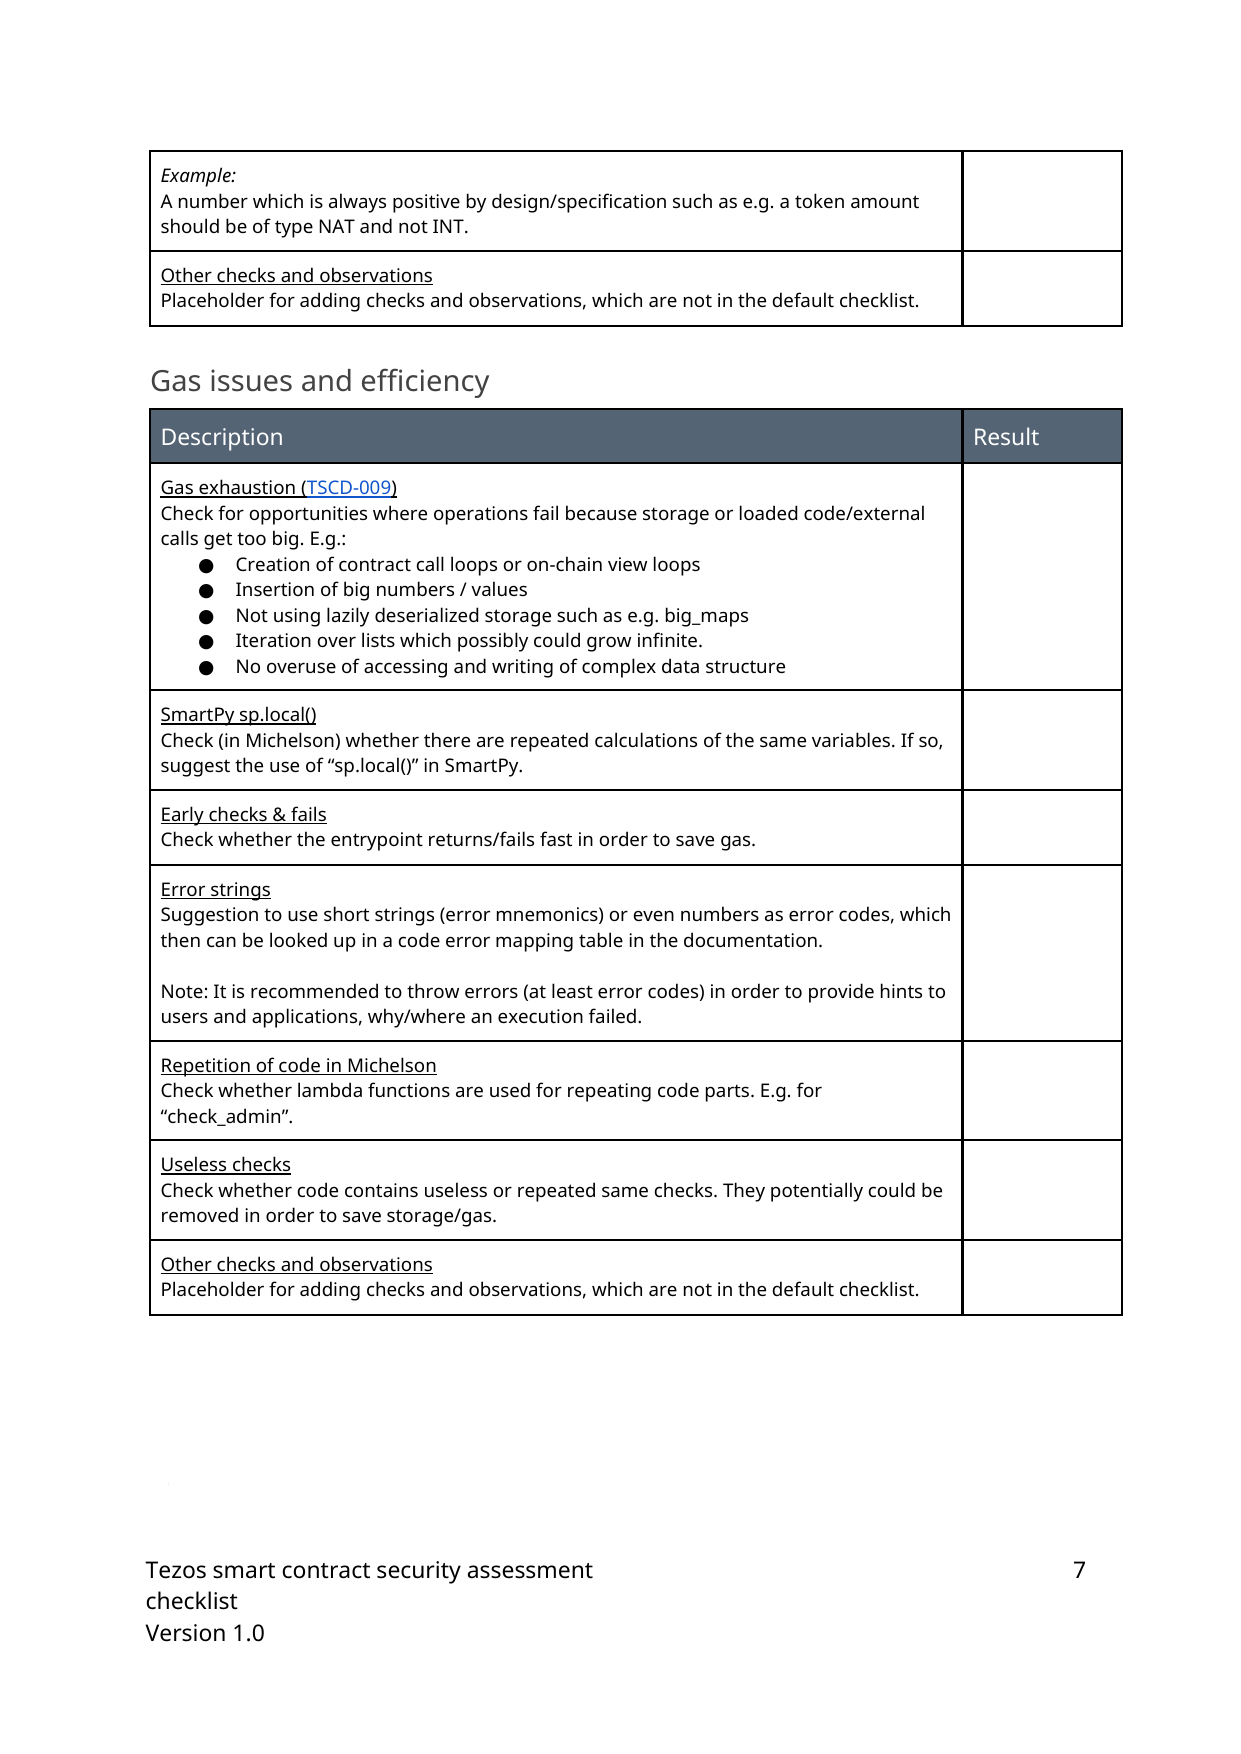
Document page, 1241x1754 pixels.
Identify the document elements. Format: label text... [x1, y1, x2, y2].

table_cell Other checks and observations Placeholder for adding checks and observations, which are not in the default checklist. [151, 252, 961, 324]
table_cell [964, 152, 1121, 249]
table_cell Other checks and observations Placeholder for adding checks and observations, which are not in the default checklist. [151, 1241, 961, 1314]
table_cell [964, 1042, 1121, 1139]
table_header Description [151, 410, 961, 462]
table_header Result [964, 410, 1121, 462]
table_cell Gas exhaustion (TSCD-009) Check for opportunities where operations fail because storage or loaded code/external calls get too big. E.g.: Creation of contract call loops or on-chain view loops Insertion of big numbers / values Not using lazily deserialized storage such as e.g. big_maps Iteration over lists which possibly could grow infinite. No overuse of accessing and writing of complex data structure [151, 464, 961, 689]
table_cell [964, 252, 1121, 324]
subtitle Gas issues and efficiency [150, 360, 1090, 399]
table_cell [964, 791, 1121, 864]
table_cell Example: A number which is always positive by design/specification such as e.g. a token amount should be of type NAT and not INT. [151, 152, 961, 249]
table_cell Useless checks Check whether code contains useless or repeated same checks. They potentially could be removed in order to save storage/gas. [151, 1141, 961, 1239]
table_cell Repetition of code in Michelson Check whether lambda functions are used for repeating code parts. E.g. for “check_admin”. [151, 1042, 961, 1139]
table_cell [964, 464, 1121, 689]
table_cell Error strings Suggestion to use short strings (error mnemonics) or even numbers as error codes, which then can be looked up in a code error mapping table in the documentation. Note: It is recommended to throw errors (at least error codes) in order to provide hints to users and applications, why/where an execution failed. [151, 866, 961, 1040]
table_cell Early checks & fails Check whether the entrypoint returns/fails fast in order to save gas. [151, 791, 961, 864]
table_cell [964, 1241, 1121, 1314]
table_cell [964, 691, 1121, 789]
table_cell [964, 866, 1121, 1040]
table_cell SmartPy sp.local() Check (in Michelson) whether there are repeated calculations of the same variables. If so, suggest the use of “sp.local()” in SmartPy. [151, 691, 961, 789]
table_cell [964, 1141, 1121, 1239]
